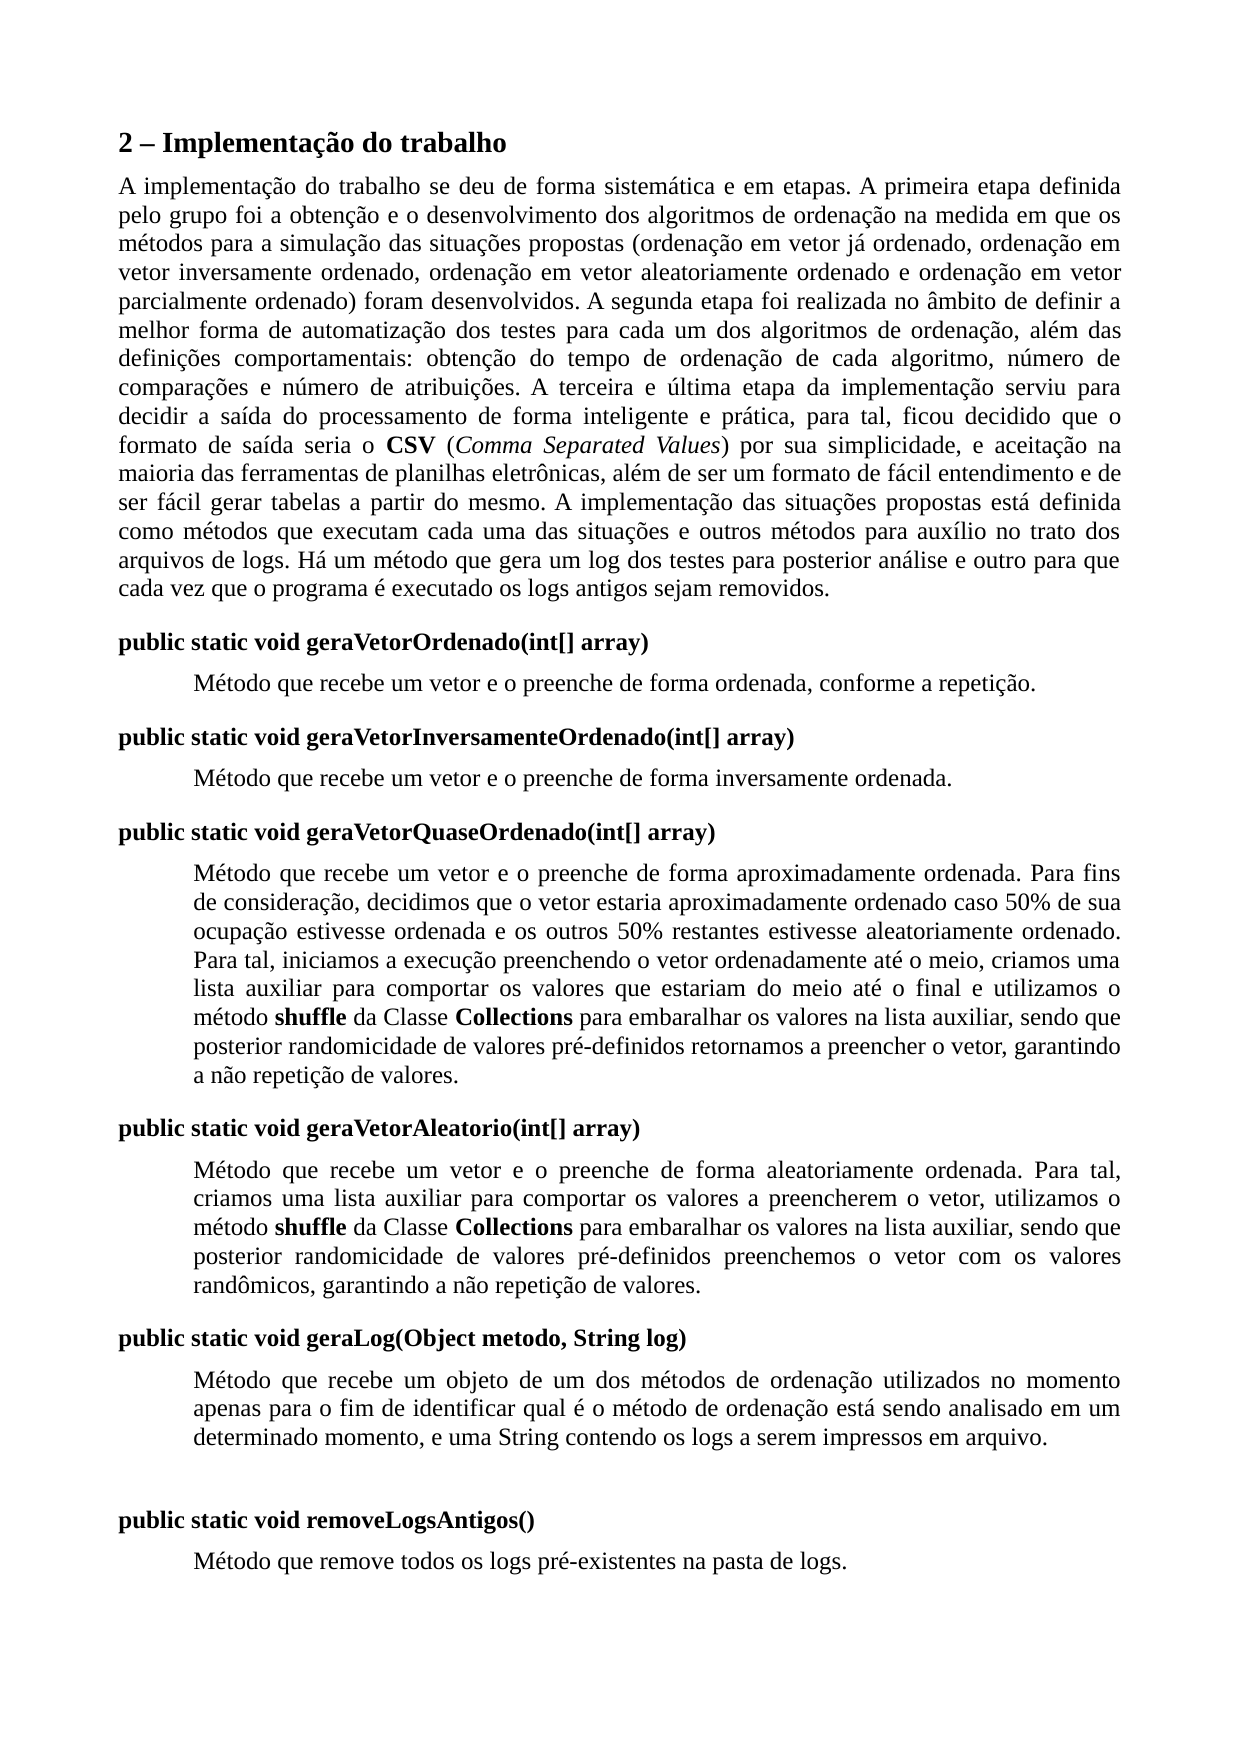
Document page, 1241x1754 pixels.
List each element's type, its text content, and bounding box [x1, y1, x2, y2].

subtitle public static void removeLogsAntigos() [118, 1505, 1122, 1533]
subtitle public static void geraVetorAleatorio(int[] array) [118, 1113, 1122, 1142]
list Método que recebe um vetor e o preenche de forma ordenada, conforme a repetição. [156, 668, 1122, 697]
subtitle public static void geraLog(Object metodo, String log) [118, 1323, 1122, 1352]
list Método que recebe um objeto de um dos métodos de ordenação utilizados no momento apenas para o fim de identificar qual é o método de ordenação está sendo analisado em um determinado momento, e uma String contendo os logs a serem impressos em arquivo. [156, 1365, 1122, 1451]
list Método que recebe um vetor e o preenche de forma aleatoriamente ordenada. Para tal, criamos uma lista auxiliar para comportar os valores a preencherem o vetor, utilizamos o método shuffle da Classe Collections para embaralhar os valores na lista auxiliar, sendo que posterior randomicidade de valores pré-definidos preenchemos o vetor com os valores randômicos, garantindo a não repetição de valores. [156, 1155, 1122, 1298]
text A implementação do trabalho se deu de forma sistemática e em etapas. A primeira etapa definida pelo grupo foi a obtenção e o desenvolvimento dos algoritmos de ordenação na medida em que os métodos para a simulação das situações propostas (ordenação em vetor já ordenado, ordenação em vetor inversamente ordenado, ordenação em vetor aleatoriamente ordenado e ordenação em vetor parcialmente ordenado) foram desenvolvidos. A segunda etapa foi realizada no âmbito de definir a melhor forma de automatização dos testes para cada um dos algoritmos de ordenação, além das definições comportamentais: obtenção do tempo de ordenação de cada algoritmo, número de comparações e número de atribuições. A terceira e última etapa da implementação serviu para decidir a saída do processamento de forma inteligente e prática, para tal, ficou decidido que o formato de saída seria o CSV (Comma Separated Values) por sua simplicidade, e aceitação na maioria das ferramentas de planilhas eletrônicas, além de ser um formato de fácil entendimento e de ser fácil gerar tabelas a partir do mesmo. A implementação das situações propostas está definida como métodos que executam cada uma das situações e outros métodos para auxílio no trato dos arquivos de logs. Há um método que gera um log dos testes para posterior análise e outro para que cada vez que o programa é executado os logs antigos sejam removidos. [118, 171, 1122, 602]
subtitle 2 – Implementação do trabalho [118, 125, 1122, 158]
list Método que recebe um vetor e o preenche de forma aproximadamente ordenada. Para fins de consideração, decidimos que o vetor estaria aproximadamente ordenado caso 50% de sua ocupação estivesse ordenada e os outros 50% restantes estivesse aleatoriamente ordenado. Para tal, iniciamos a execução preenchendo o vetor ordenadamente até o meio, criamos uma lista auxiliar para comportar os valores que estariam do meio até o final e utilizamos o método shuffle da Classe Collections para embaralhar os valores na lista auxiliar, sendo que posterior randomicidade de valores pré-definidos retornamos a preencher o vetor, garantindo a não repetição de valores. [156, 858, 1122, 1088]
subtitle public static void geraVetorInversamenteOrdenado(int[] array) [118, 722, 1122, 751]
subtitle public static void geraVetorOrdenado(int[] array) [118, 627, 1122, 656]
list Método que recebe um vetor e o preenche de forma inversamente ordenada. [156, 763, 1122, 792]
list Método que remove todos os logs pré-existentes na pasta de logs. [156, 1546, 1122, 1575]
subtitle public static void geraVetorQuaseOrdenado(int[] array) [118, 817, 1122, 846]
